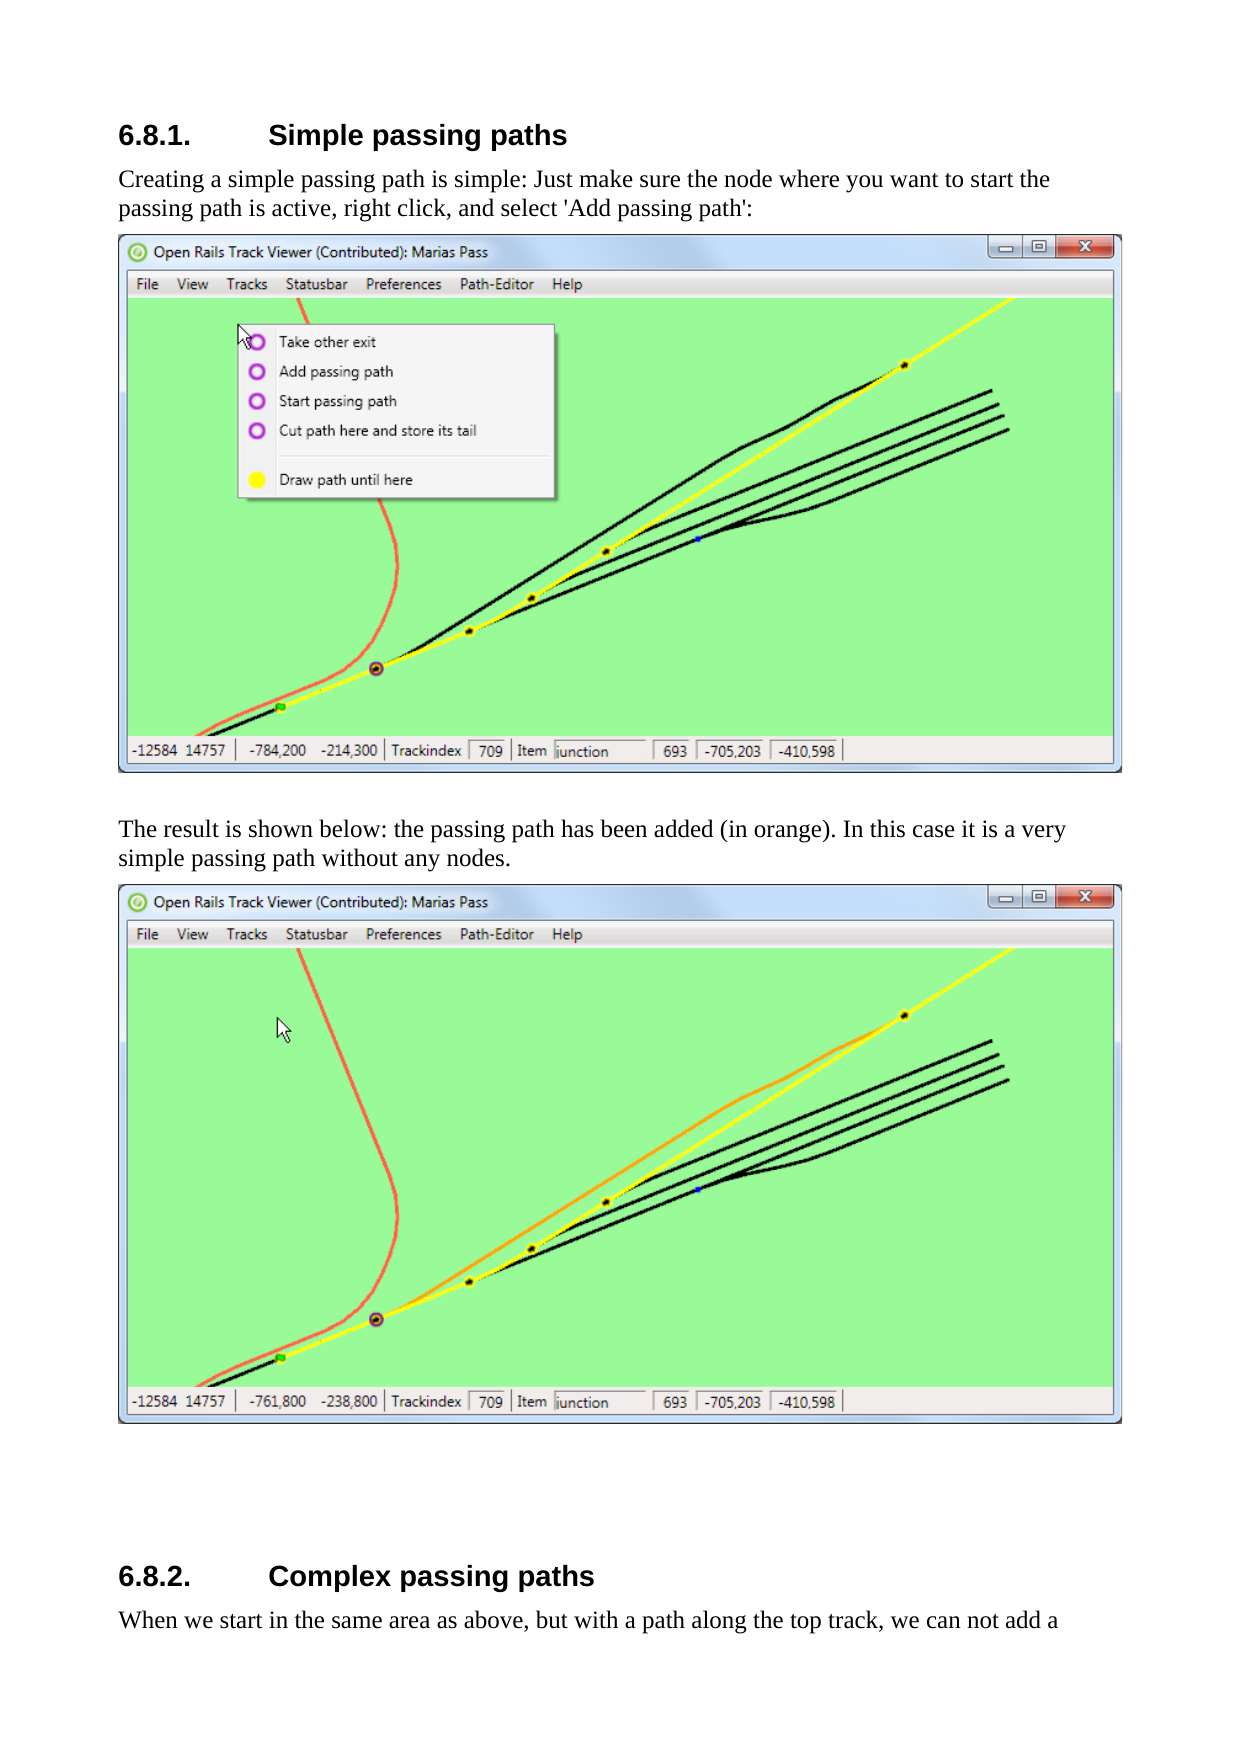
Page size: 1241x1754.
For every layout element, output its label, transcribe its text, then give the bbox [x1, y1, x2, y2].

text The result is shown below: the passing path has been added (in orange). In this case it is a very simple passing path without any nodes. [118, 814, 1122, 872]
subtitle Simple passing paths [118, 118, 1122, 152]
picture [118, 234, 1123, 773]
text Creating a simple passing path is simple: Just make sure the node where you want to start the passing path is active, right click, and select 'Add passing path': [118, 164, 1122, 222]
picture [118, 884, 1123, 1424]
subtitle Complex passing paths [118, 1559, 1122, 1593]
text When we start in the same area as above, but with a path along the top track, we can not add a [118, 1605, 1122, 1634]
